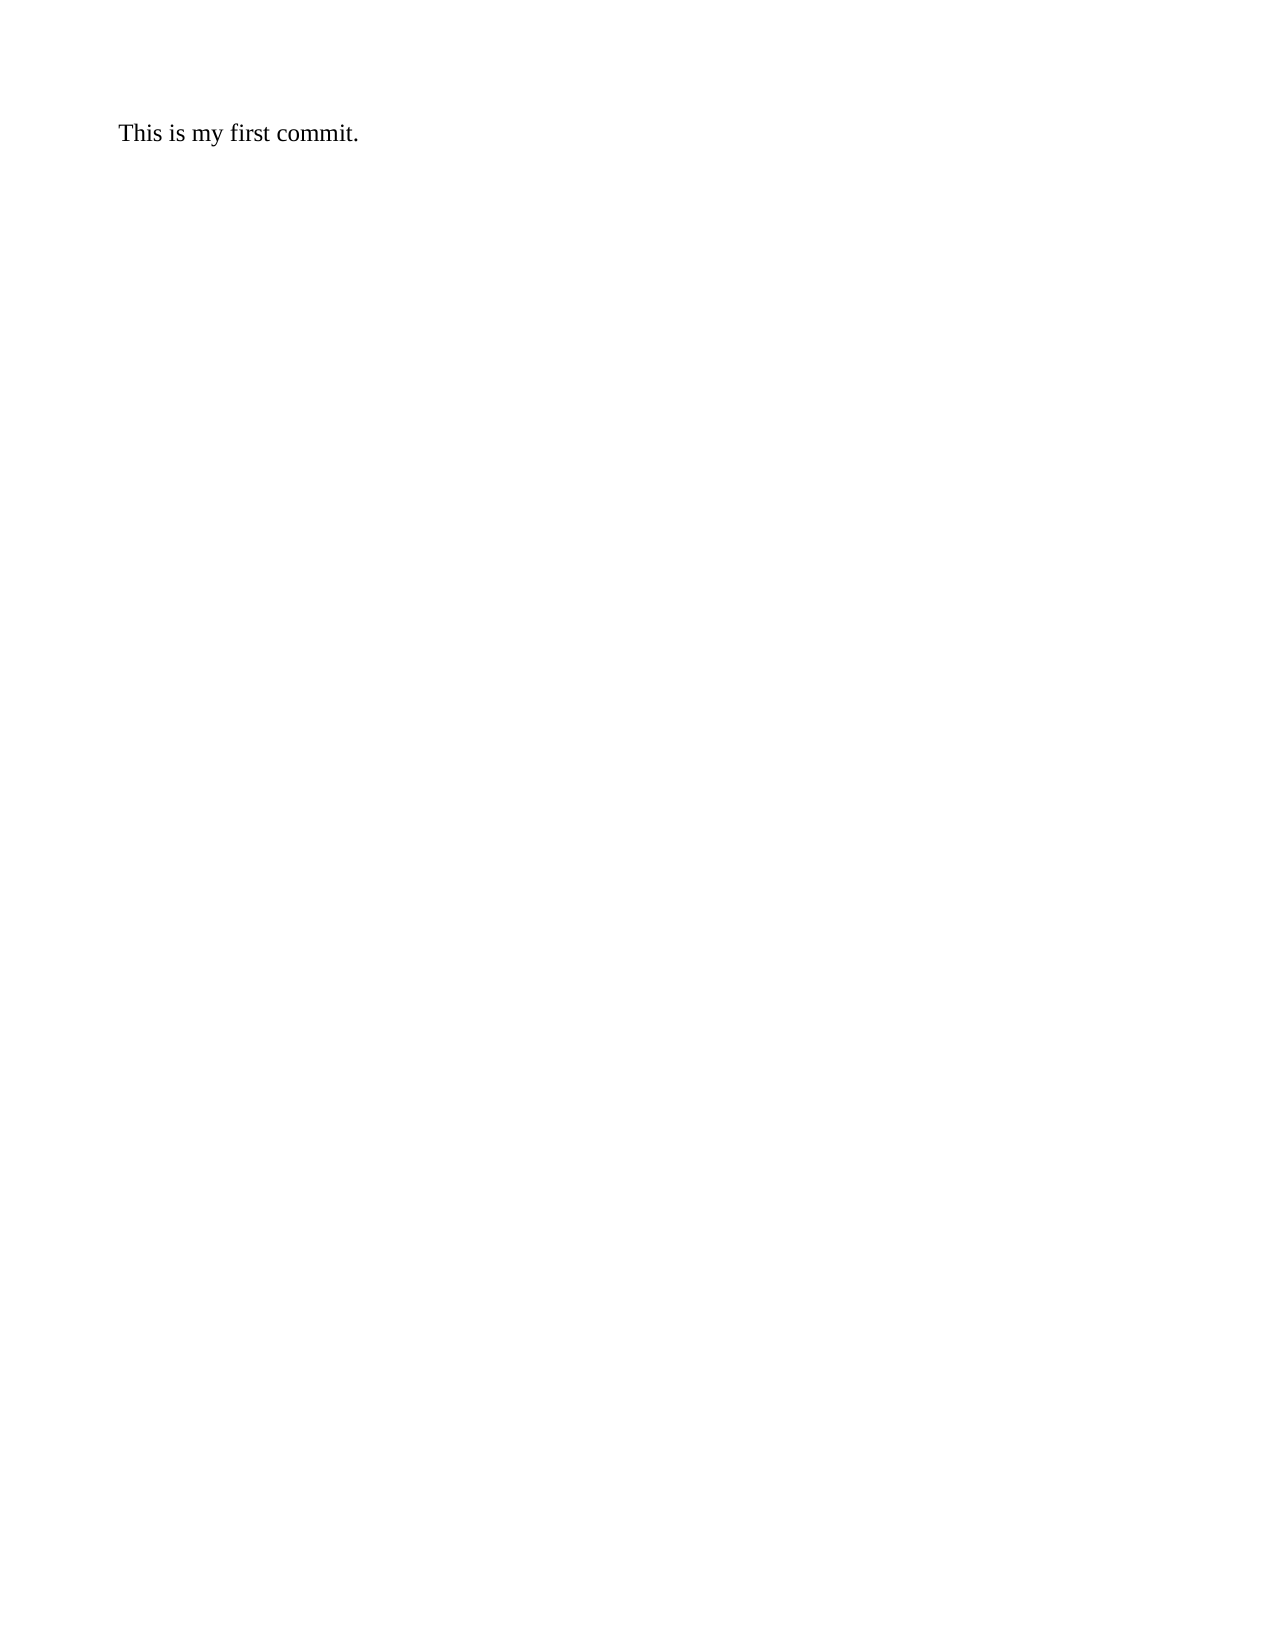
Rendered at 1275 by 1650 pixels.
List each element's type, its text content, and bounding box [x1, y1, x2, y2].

text This is my first commit. [118, 118, 1157, 147]
